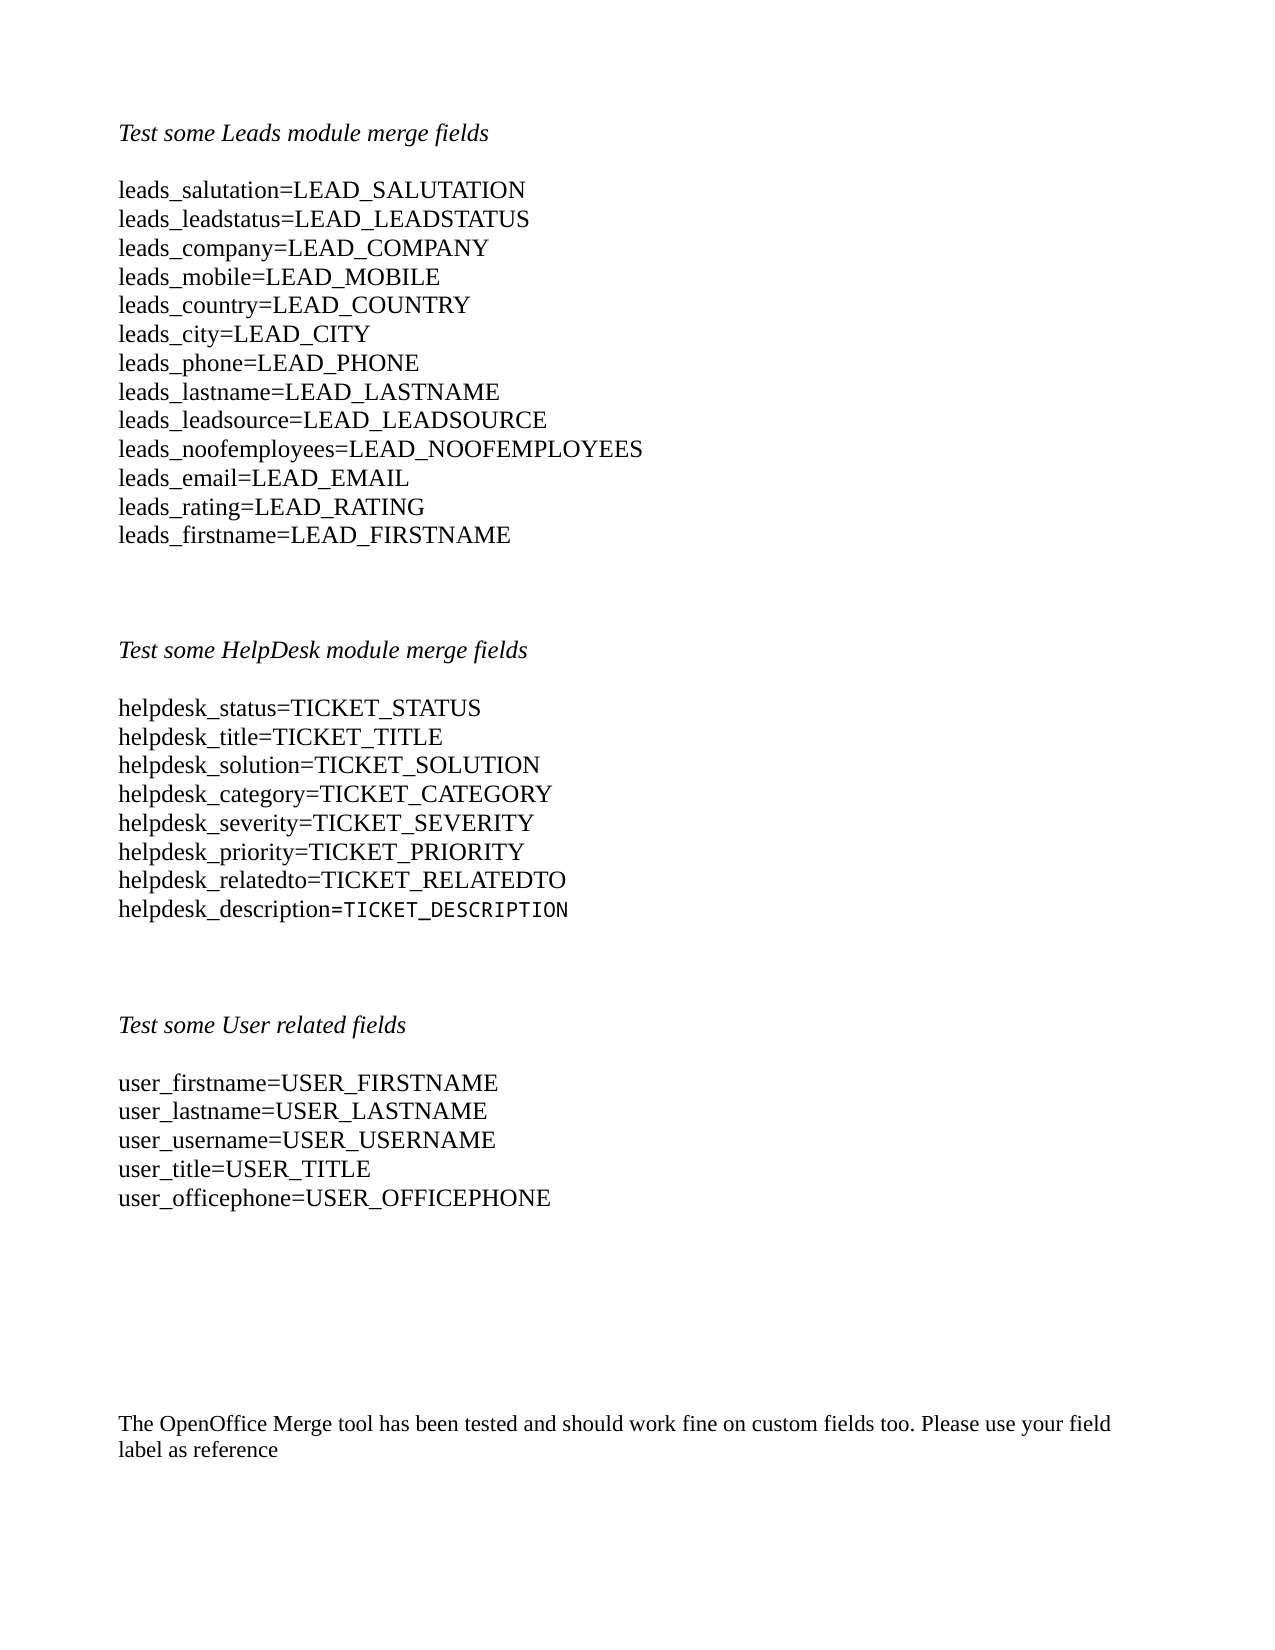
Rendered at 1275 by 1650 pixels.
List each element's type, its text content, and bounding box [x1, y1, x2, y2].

text helpdesk_description=TICKET_DESCRIPTION [118, 894, 1157, 924]
text user_username=USER_USERNAME [118, 1125, 1157, 1154]
text leads_city=LEAD_CITY [118, 319, 1157, 348]
text Test some HelpDesk module merge fields [118, 636, 1157, 664]
text leads_noofemployees=LEAD_NOOFEMPLOYEES [118, 434, 1157, 463]
text user_lastname=USER_LASTNAME [118, 1096, 1157, 1125]
text helpdesk_category=TICKET_CATEGORY [118, 779, 1157, 808]
text helpdesk_priority=TICKET_PRIORITY [118, 837, 1157, 866]
text The OpenOffice Merge tool has been tested and should work fine on custom fields too. Please use your field label as reference [118, 1410, 1157, 1463]
text user_firstname=USER_FIRSTNAME [118, 1068, 1157, 1096]
text leads_leadsource=LEAD_LEADSOURCE [118, 406, 1157, 434]
text helpdesk_severity=TICKET_SEVERITY [118, 808, 1157, 837]
text leads_mobile=LEAD_MOBILE [118, 262, 1157, 291]
text helpdesk_solution=TICKET_SOLUTION [118, 751, 1157, 779]
text user_officephone=USER_OFFICEPHONE [118, 1183, 1157, 1211]
text helpdesk_relatedto=TICKET_RELATEDTO [118, 866, 1157, 894]
text leads_country=LEAD_COUNTRY [118, 291, 1157, 319]
text user_title=USER_TITLE [118, 1154, 1157, 1183]
text leads_lastname=LEAD_LASTNAME [118, 377, 1157, 406]
text leads_firstname=LEAD_FIRSTNAME [118, 521, 1157, 549]
text leads_email=LEAD_EMAIL [118, 463, 1157, 492]
text Test some User related fields [118, 1010, 1157, 1039]
text leads_phone=LEAD_PHONE [118, 348, 1157, 377]
text leads_company=LEAD_COMPANY [118, 233, 1157, 262]
text helpdesk_status=TICKET_STATUS [118, 693, 1157, 722]
text leads_rating=LEAD_RATING [118, 492, 1157, 521]
text leads_salutation=LEAD_SALUTATION [118, 176, 1157, 204]
text Test some Leads module merge fields [118, 118, 1157, 147]
text leads_leadstatus=LEAD_LEADSTATUS [118, 204, 1157, 233]
text helpdesk_title=TICKET_TITLE [118, 722, 1157, 751]
